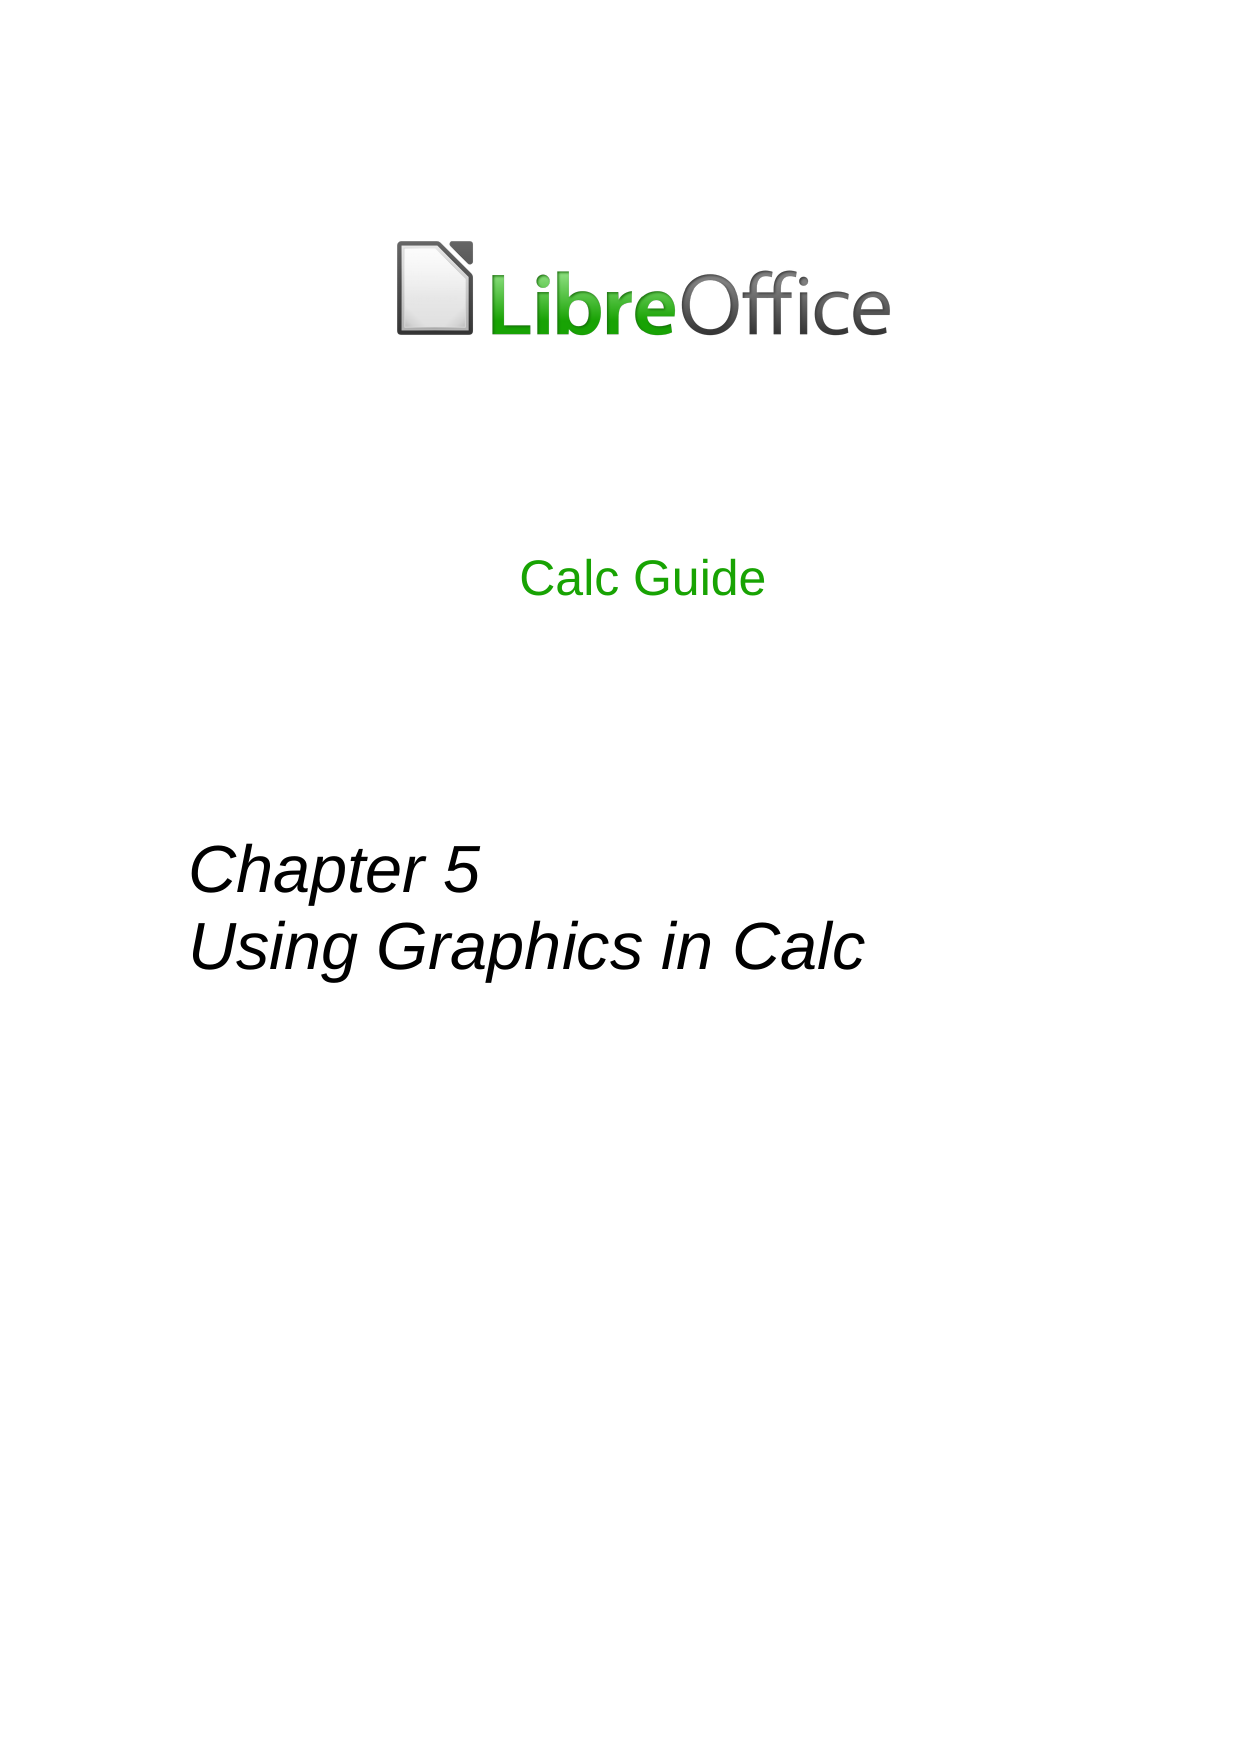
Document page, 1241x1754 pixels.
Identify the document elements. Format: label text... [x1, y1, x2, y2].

title Chapter 5 Using Graphics in Calc [188, 830, 1098, 984]
text Calc Guide [188, 548, 1098, 605]
picture [392, 236, 893, 342]
